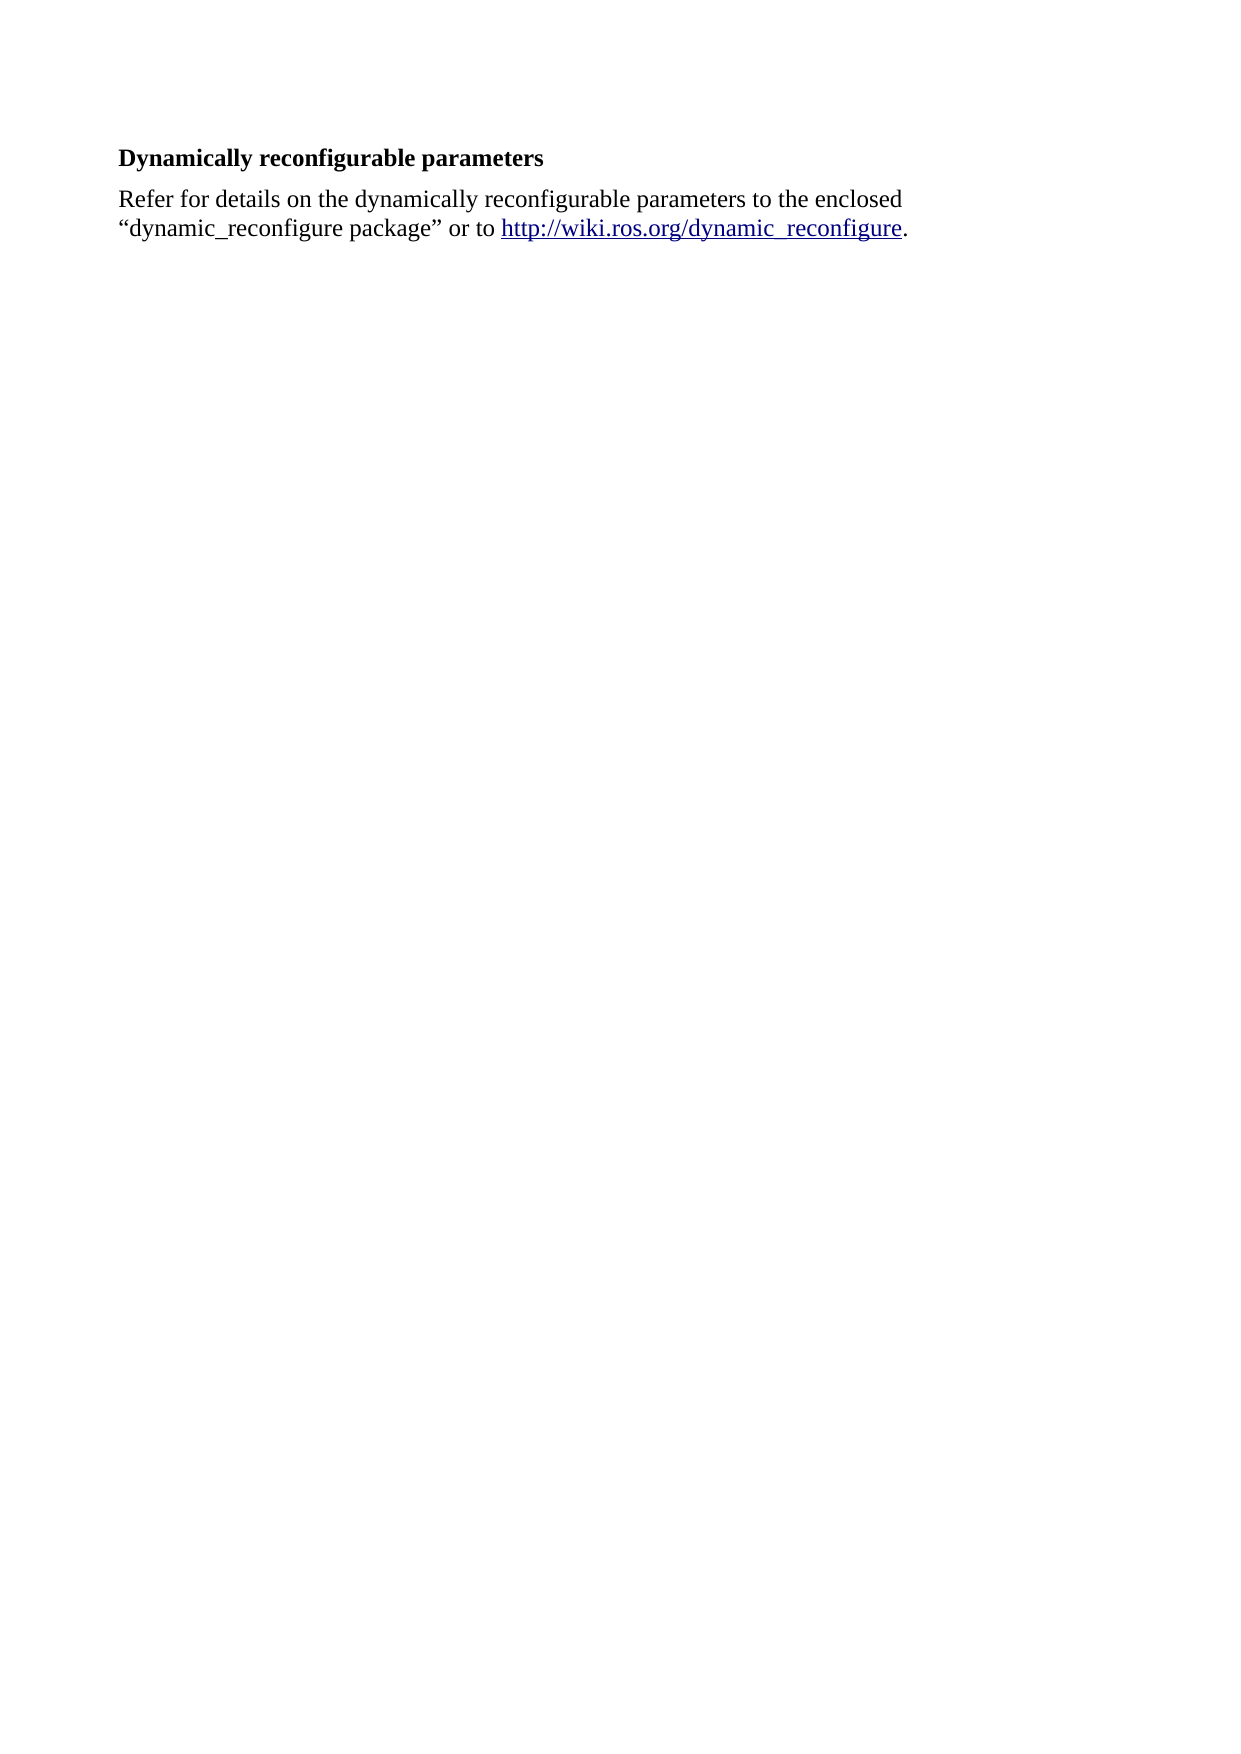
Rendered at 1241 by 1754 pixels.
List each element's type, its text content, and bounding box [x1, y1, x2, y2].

subtitle Dynamically reconfigurable parameters [118, 143, 1122, 172]
text Refer for details on the dynamically reconfigurable parameters to the enclosed “dynamic_reconfigure package” or to http://wiki.ros.org/dynamic_reconfigure. [118, 184, 1122, 242]
